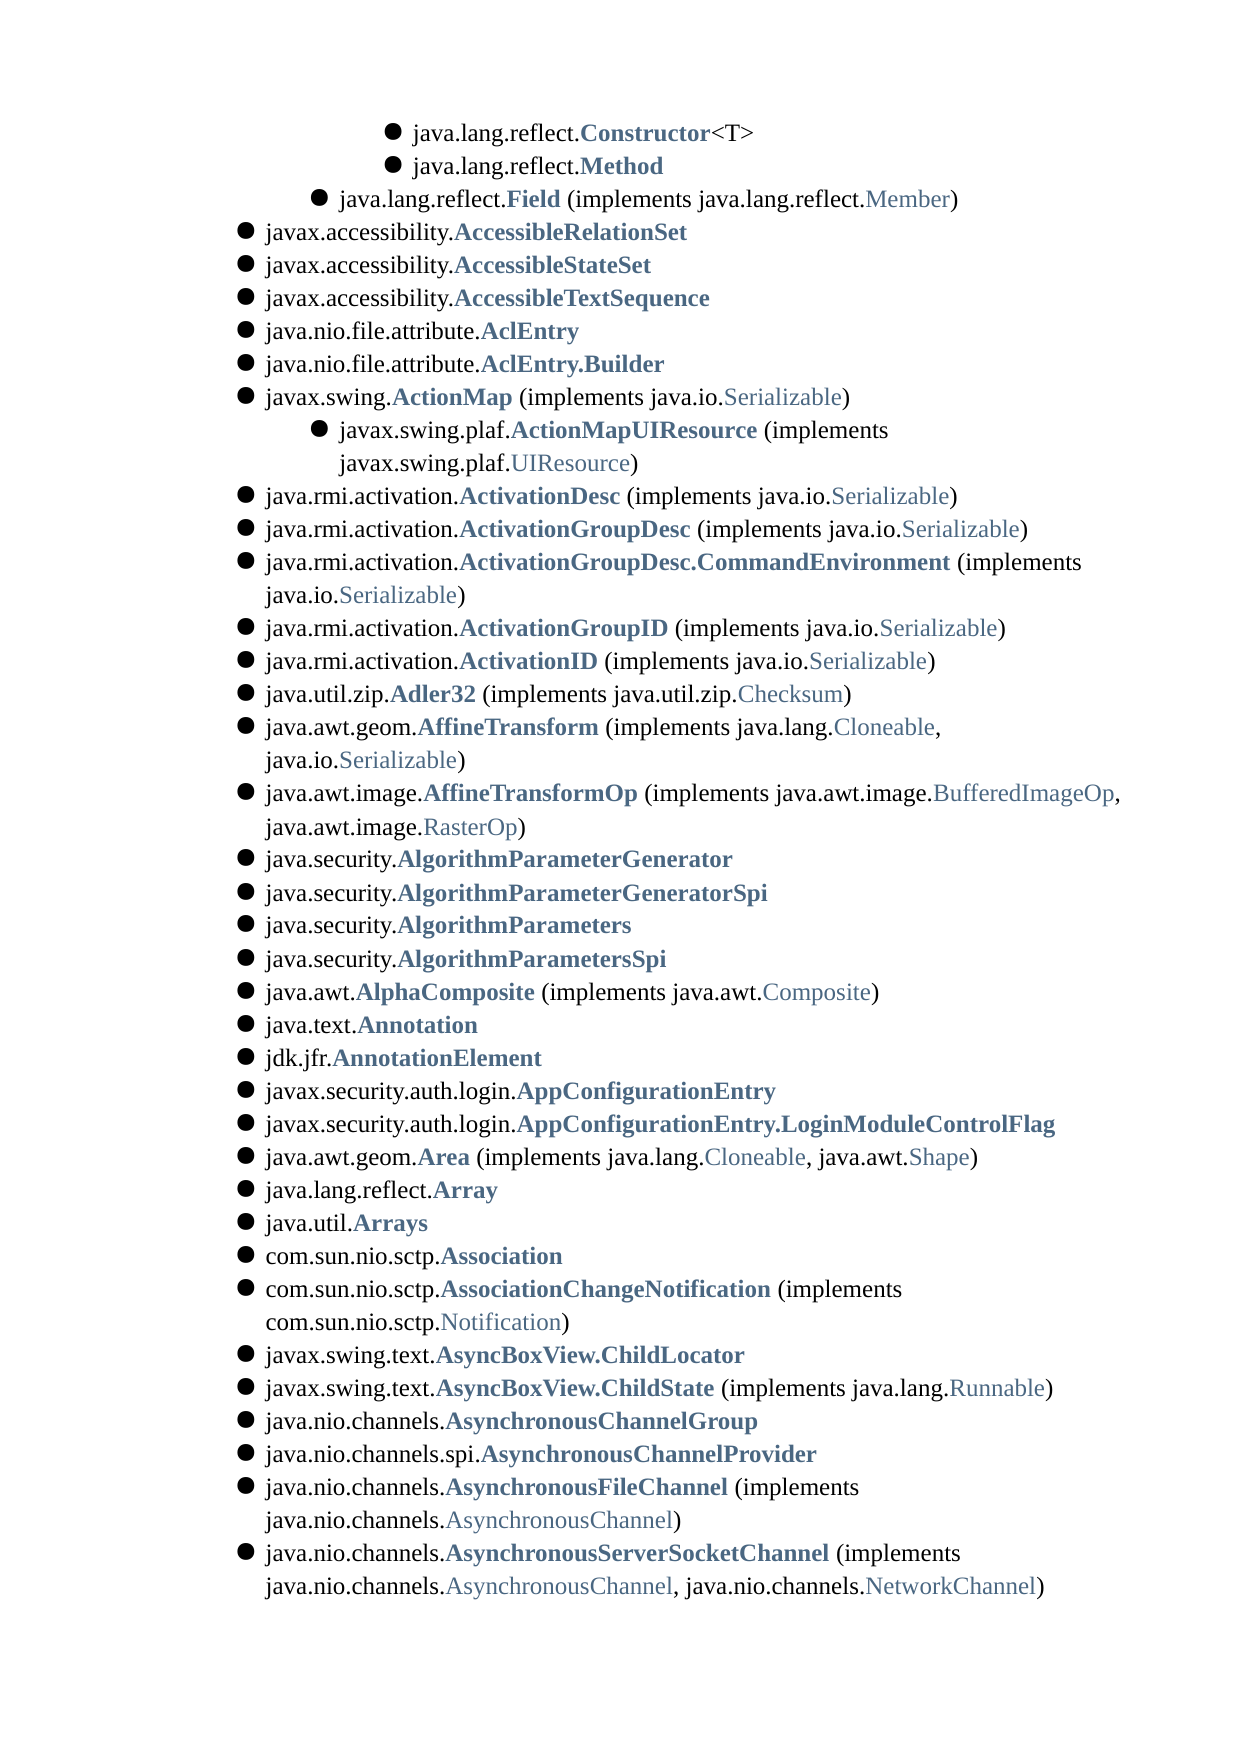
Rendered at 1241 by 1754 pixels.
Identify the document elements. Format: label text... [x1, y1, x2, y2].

list java.security.AlgorithmParameterGeneratorSpi [236, 878, 1122, 906]
list java.awt.image.AffineTransformOp (implements java.awt.image.BufferedImageOp, java.awt.image.RasterOp) [236, 778, 1122, 840]
list java.nio.channels.AsynchronousFileChannel (implements java.nio.channels.AsynchronousChannel) [236, 1472, 1122, 1534]
list java.rmi.activation.ActivationDesc (implements java.io.Serializable) [236, 481, 1122, 510]
list javax.swing.plaf.ActionMapUIResource (implements javax.swing.plaf.UIResource) [309, 415, 1122, 477]
list java.awt.AlphaComposite (implements java.awt.Composite) [236, 977, 1122, 1005]
list javax.accessibility.AccessibleRelationSet [236, 217, 1122, 246]
list java.awt.geom.AffineTransform (implements java.lang.Cloneable, java.io.Serializable) [236, 712, 1122, 774]
list java.lang.reflect.Array [236, 1175, 1122, 1203]
list javax.swing.text.AsyncBoxView.ChildLocator [236, 1340, 1122, 1369]
list javax.swing.text.AsyncBoxView.ChildState (implements java.lang.Runnable) [236, 1373, 1122, 1402]
list javax.accessibility.AccessibleTextSequence [236, 283, 1122, 312]
list java.lang.reflect.Method [383, 151, 1122, 180]
list jdk.jfr.AnnotationElement [236, 1043, 1122, 1071]
list java.rmi.activation.ActivationGroupID (implements java.io.Serializable) [236, 613, 1122, 642]
list java.nio.file.attribute.AclEntry.Builder [236, 349, 1122, 378]
list javax.swing.ActionMap (implements java.io.Serializable) [236, 382, 1122, 411]
list java.lang.reflect.Constructor<T> [383, 118, 1122, 147]
list java.util.Arrays [236, 1208, 1122, 1237]
list java.awt.geom.Area (implements java.lang.Cloneable, java.awt.Shape) [236, 1142, 1122, 1171]
list java.rmi.activation.ActivationGroupDesc.CommandEnvironment (implements java.io.Serializable) [236, 547, 1122, 609]
list java.security.AlgorithmParameters [236, 911, 1122, 939]
list javax.security.auth.login.AppConfigurationEntry.LoginModuleControlFlag [236, 1109, 1122, 1137]
list java.lang.reflect.Field (implements java.lang.reflect.Member) [309, 184, 1122, 213]
list java.security.AlgorithmParameterGenerator [236, 844, 1122, 873]
list java.nio.file.attribute.AclEntry [236, 316, 1122, 345]
list java.nio.channels.spi.AsynchronousChannelProvider [236, 1439, 1122, 1468]
list com.sun.nio.sctp.AssociationChangeNotification (implements com.sun.nio.sctp.Notification) [236, 1274, 1122, 1336]
list java.nio.channels.AsynchronousServerSocketChannel (implements java.nio.channels.AsynchronousChannel, java.nio.channels.NetworkChannel) [236, 1538, 1122, 1600]
list java.util.zip.Adler32 (implements java.util.zip.Checksum) [236, 679, 1122, 708]
list javax.security.auth.login.AppConfigurationEntry [236, 1076, 1122, 1104]
list com.sun.nio.sctp.Association [236, 1241, 1122, 1269]
list java.nio.channels.AsynchronousChannelGroup [236, 1406, 1122, 1435]
list java.security.AlgorithmParametersSpi [236, 944, 1122, 972]
list java.rmi.activation.ActivationGroupDesc (implements java.io.Serializable) [236, 514, 1122, 543]
list java.text.Annotation [236, 1010, 1122, 1038]
list java.rmi.activation.ActivationID (implements java.io.Serializable) [236, 646, 1122, 675]
list javax.accessibility.AccessibleStateSet [236, 250, 1122, 279]
